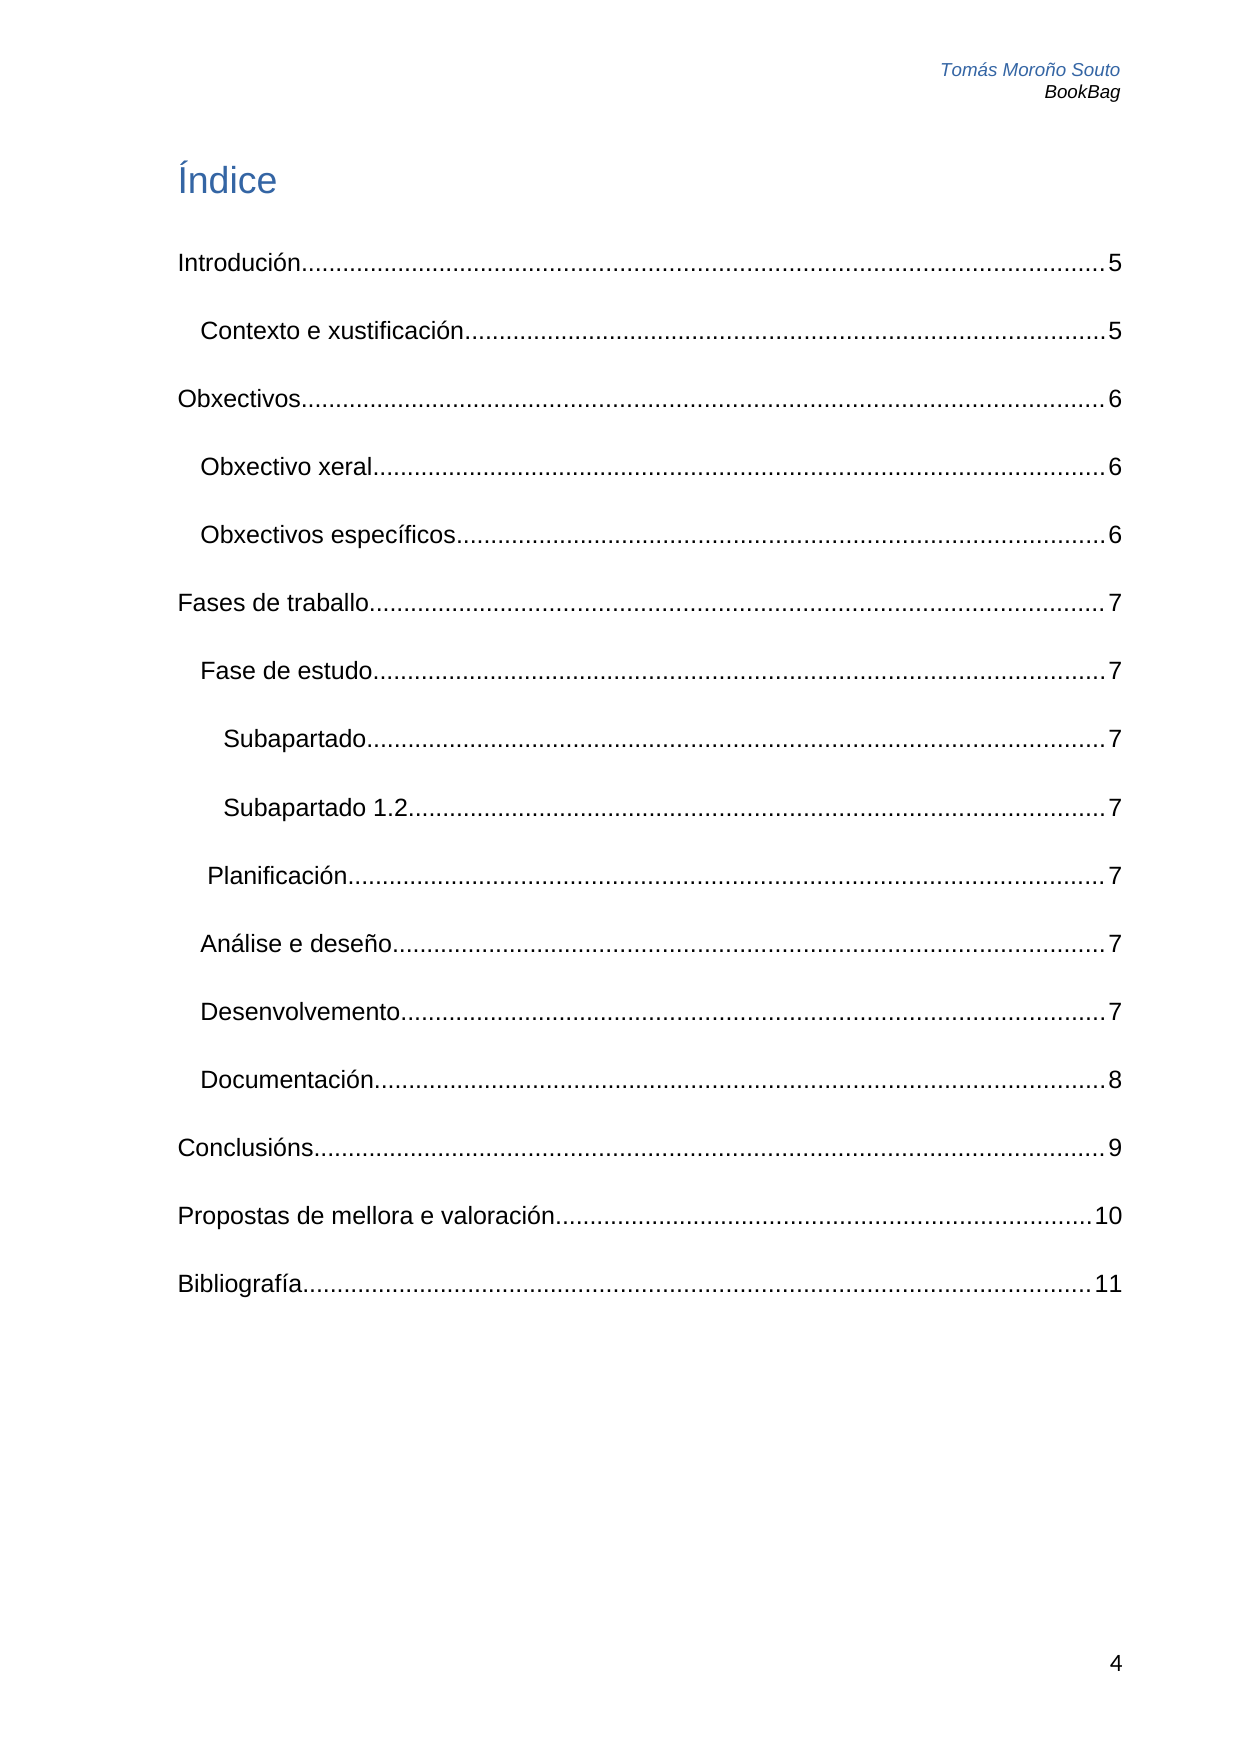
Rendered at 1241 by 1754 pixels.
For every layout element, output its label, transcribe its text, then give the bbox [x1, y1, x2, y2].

text Obxectivo xeral 6 [200, 452, 1122, 481]
text Propostas de mellora e valoración 10 [177, 1201, 1122, 1230]
text Obxectivos 6 [177, 384, 1122, 412]
text Documentación 8 [200, 1065, 1122, 1094]
text Fase de estudo 7 [200, 656, 1122, 685]
text Planificación 7 [200, 861, 1122, 889]
text Fases de traballo 7 [177, 588, 1122, 617]
text Subapartado 1.2 7 [223, 792, 1122, 821]
text Bibliografía 11 [177, 1269, 1122, 1298]
text Contexto e xustificación 5 [200, 316, 1122, 344]
text Introdución 5 [177, 247, 1122, 276]
text Índice [177, 158, 1122, 201]
text Análise e deseño 7 [200, 929, 1122, 957]
text Desenvolvemento 7 [200, 997, 1122, 1026]
text Conclusións 9 [177, 1133, 1122, 1162]
text Subapartado 7 [223, 724, 1122, 753]
text Obxectivos específicos 6 [200, 520, 1122, 549]
